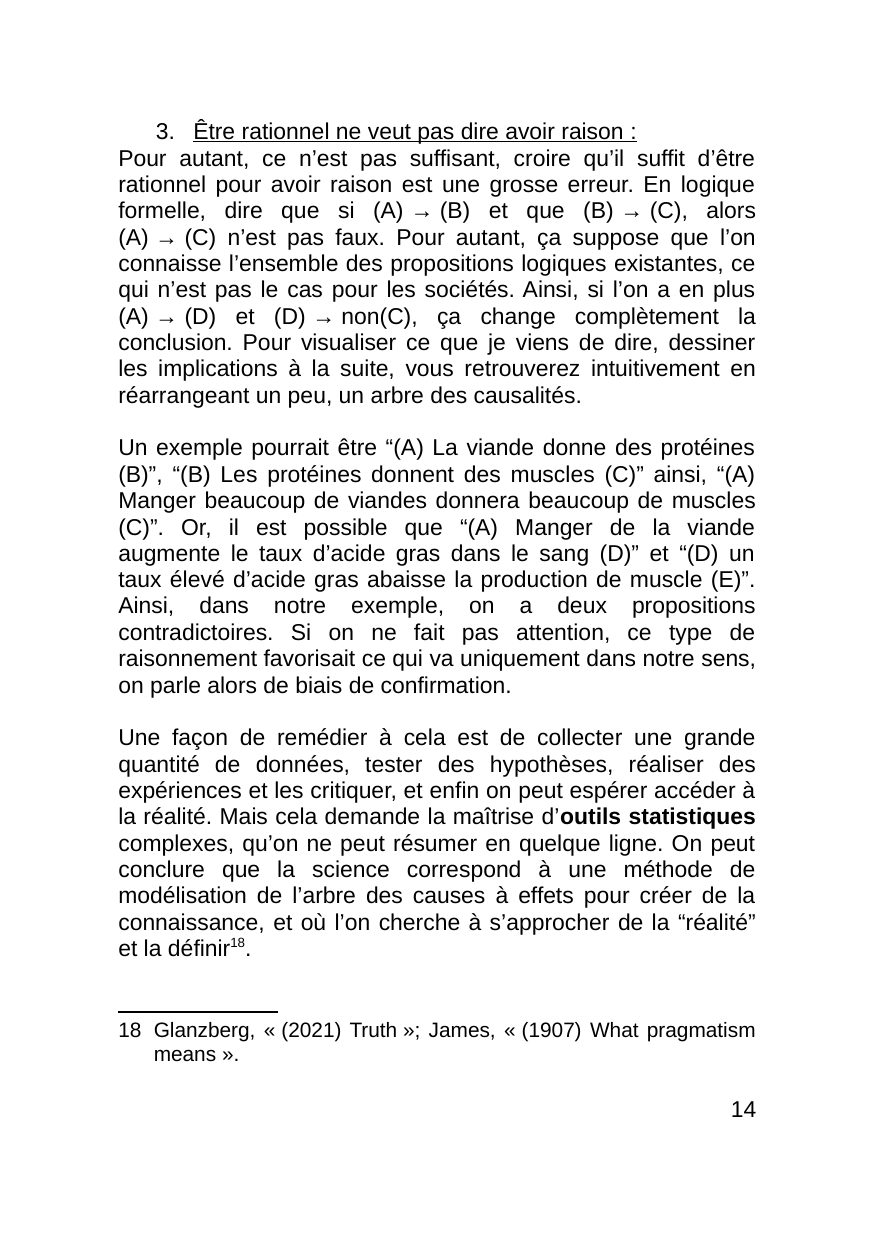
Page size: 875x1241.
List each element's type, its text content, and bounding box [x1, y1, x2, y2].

list Être rationnel ne veut pas dire avoir raison : [156, 118, 756, 144]
text Un exemple pourrait être “(A) La viande donne des protéines (B)”, “(B) Les protéines donnent des muscles (C)” ainsi, “(A) Manger beaucoup de viandes donnera beaucoup de muscles (C)”. Or, il est possible que “(A) Manger de la viande augmente le taux d’acide gras dans le sang (D)” et “(D) un taux élevé d’acide gras abaisse la production de muscle (E)”. Ainsi, dans notre exemple, on a deux propositions contradictoires. Si on ne fait pas attention, ce type de raisonnement favorisait ce qui va uniquement dans notre sens, on parle alors de biais de confirmation. [118, 434, 756, 698]
text Une façon de remédier à cela est de collecter une grande quantité de données, tester des hypothèses, réaliser des expériences et les critiquer, et enfin on peut espérer accéder à la réalité. Mais cela demande la maîtrise d’outils statistiques complexes, qu’on ne peut résumer en quelque ligne. On peut conclure que la science correspond à une méthode de modélisation de l’arbre des causes à effets pour créer de la connaissance, et où l’on cherche à s’approcher de la “réalité” et la définir. [118, 724, 756, 961]
text Glanzberg, « (2021) Truth »; James, « (1907) What pragmatism means ». [118, 1018, 756, 1066]
text Pour autant, ce n’est pas suffisant, croire qu’il suffit d’être rationnel pour avoir raison est une grosse erreur. En logique formelle, dire que si (A) → (B) et que (B) → (C), alors (A) → (C) n’est pas faux. Pour autant, ça suppose que l’on connaisse l’ensemble des propositions logiques existantes, ce qui n’est pas le cas pour les sociétés. Ainsi, si l’on a en plus (A) → (D) et (D) → non(C), ça change complètement la conclusion. Pour visualiser ce que je viens de dire, dessiner les implications à la suite, vous retrouverez intuitivement en réarrangeant un peu, un arbre des causalités. [118, 144, 756, 408]
